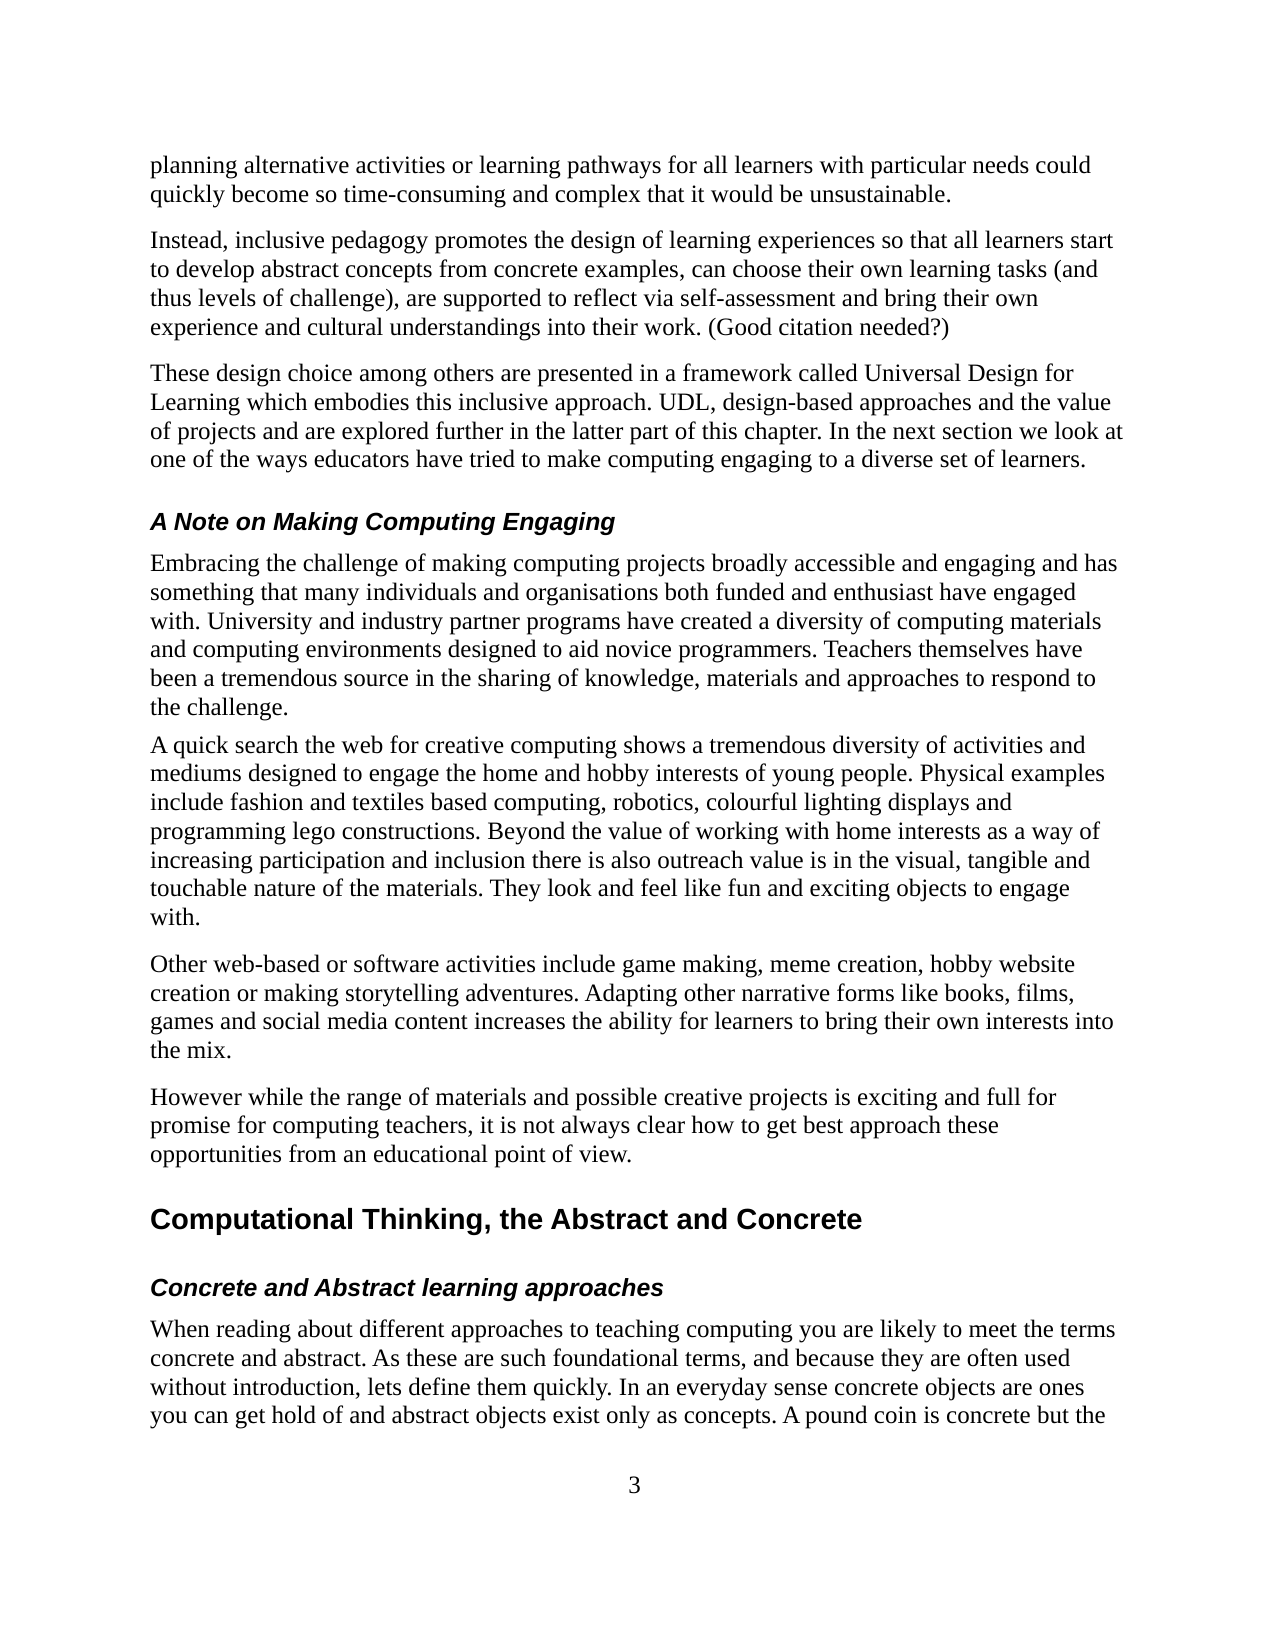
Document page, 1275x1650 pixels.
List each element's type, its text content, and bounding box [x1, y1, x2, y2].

text Other web-based or software activities include game making, meme creation, hobby website creation or making storytelling adventures. Adapting other narrative forms like books, films, games and social media content increases the ability for learners to bring their own interests into the mix. [150, 949, 1125, 1064]
text However while the range of materials and possible creative projects is exciting and full for promise for computing teachers, it is not always clear how to get best approach these opportunities from an educational point of view. [150, 1082, 1125, 1168]
text planning alternative activities or learning pathways for all learners with particular needs could quickly become so time-consuming and complex that it would be unsustainable. [150, 150, 1125, 207]
text A quick search the web for creative computing shows a tremendous diversity of activities and mediums designed to engage the home and hobby interests of young people. Physical examples include fashion and textiles based computing, robotics, colourful lighting displays and programming lego constructions. Beyond the value of working with home interests as a way of increasing participation and inclusion there is also outreach value is in the visual, tangible and touchable nature of the materials. They look and feel like fun and exciting objects to engage with. [150, 730, 1125, 931]
text Embracing the challenge of making computing projects broadly accessible and engaging and has something that many individuals and organisations both funded and enthusiast have engaged with. University and industry partner programs have created a diversity of computing materials and computing environments designed to aid novice programmers. Teachers themselves have been a tremendous source in the sharing of knowledge, materials and approaches to respond to the challenge. [150, 548, 1125, 721]
subtitle A Note on Making Computing Engaging [150, 507, 1125, 536]
text These design choice among others are presented in a framework called Universal Design for Learning which embodies this inclusive approach. UDL, design-based approaches and the value of projects and are explored further in the latter part of this chapter. In the next section we look at one of the ways educators have tried to make computing engaging to a diverse set of learners. [150, 358, 1125, 473]
text Instead, inclusive pedagogy promotes the design of learning experiences so that all learners start to develop abstract concepts from concrete examples, can choose their own learning tasks (and thus levels of challenge), are supported to reflect via self-assessment and bring their own experience and cultural understandings into their work. (Good citation needed?) [150, 225, 1125, 340]
subtitle Concrete and Abstract learning approaches [150, 1273, 1125, 1302]
text When reading about different approaches to teaching computing you are likely to meet the terms concrete and abstract. As these are such foundational terms, and because they are often used without introduction, lets define them quickly. In an everyday sense concrete objects are ones you can get hold of and abstract objects exist only as concepts. A pound coin is concrete but the [150, 1314, 1125, 1429]
subtitle Computational Thinking, the Abstract and Concrete [150, 1202, 1125, 1236]
